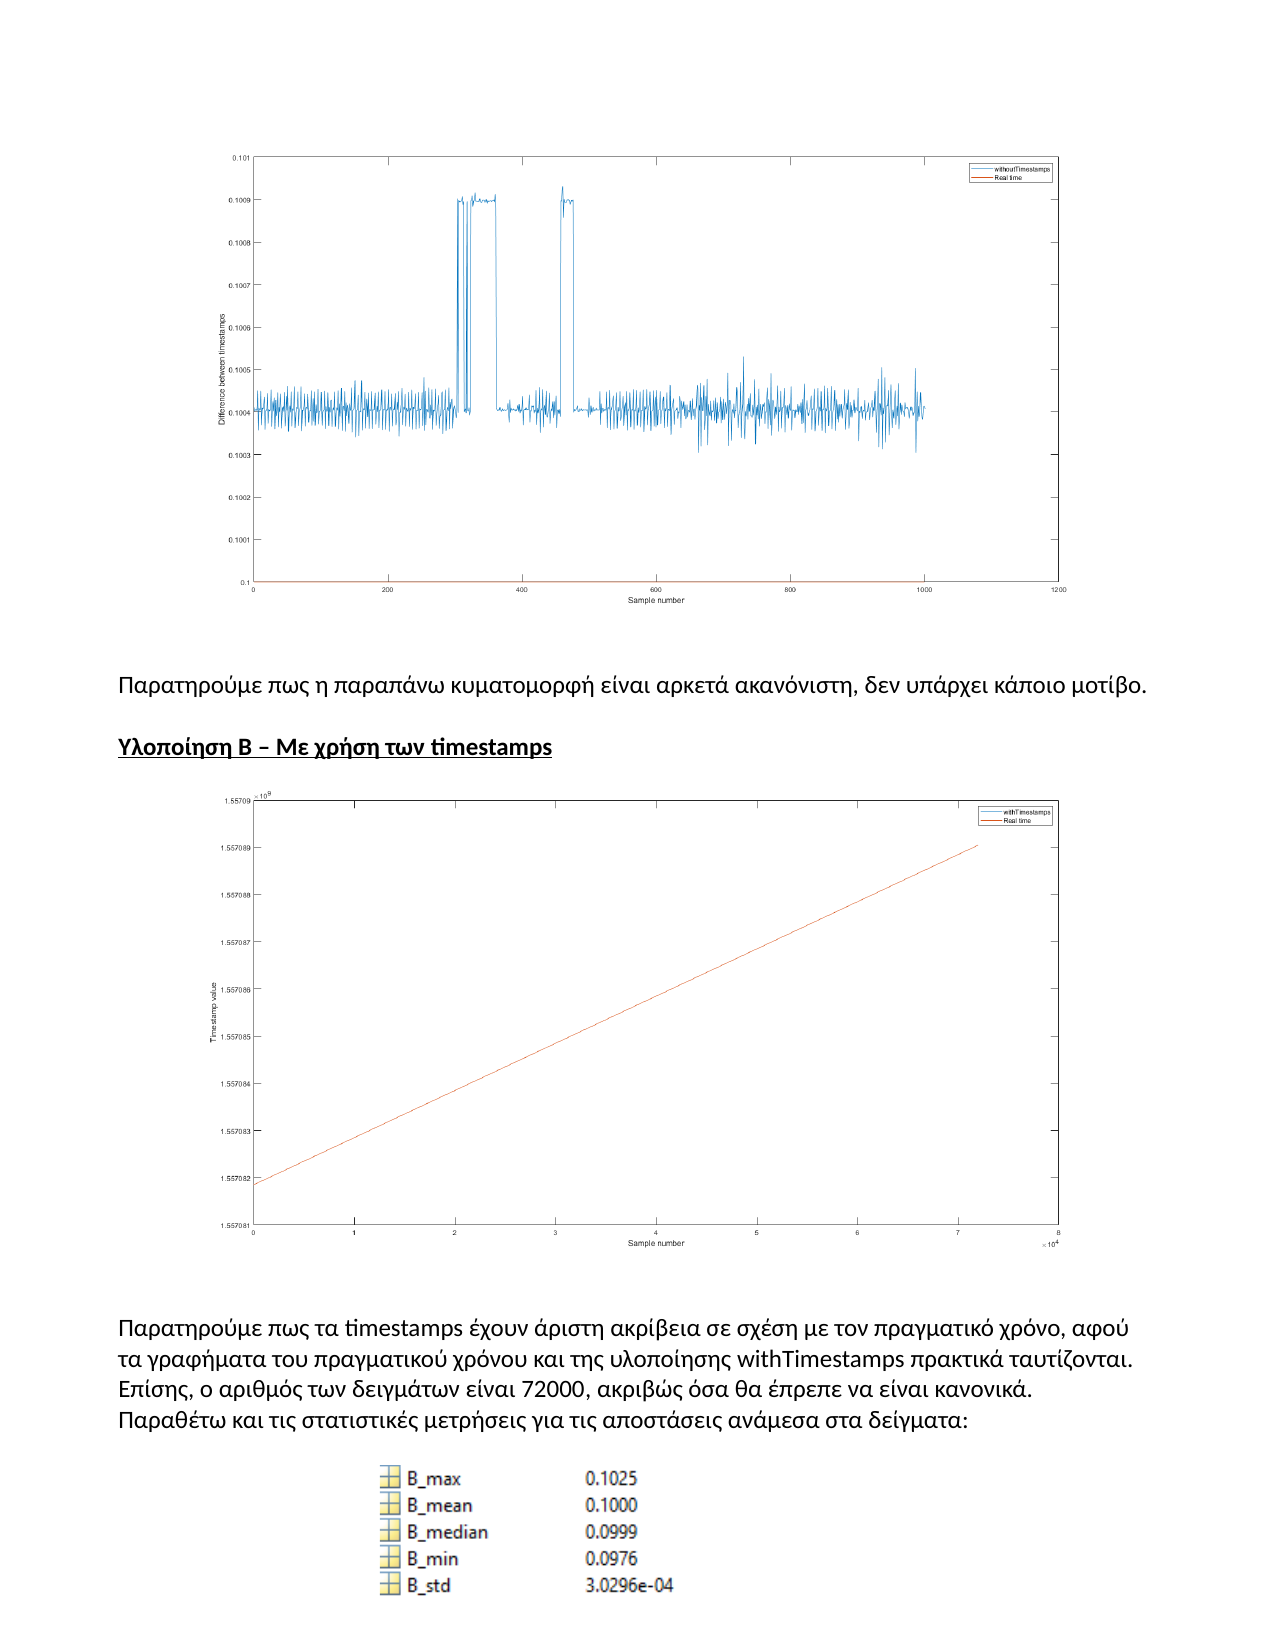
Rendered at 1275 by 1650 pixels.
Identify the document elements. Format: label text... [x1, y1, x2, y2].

text Παραθέτω και τις στατιστικές μετρήσεις για τις αποστάσεις ανάμεσα στα δείγματα: [118, 1404, 1157, 1435]
picture [118, 118, 1157, 639]
picture [118, 761, 1157, 1282]
text Παρατηρούμε πως τα timestamps έχουν άριστη ακρίβεια σε σχέση με τον πραγματικό χρόνο, αφού τα γραφήματα του πραγματικού χρόνου και της υλοποίησης withTimestamps πρακτικά ταυτίζονται. Επίσης, ο αριθμός των δειγμάτων είναι 72000, ακριβώς όσα θα έπρεπε να είναι κανονικά. [118, 1313, 1157, 1404]
text Παρατηρούμε πως η παραπάνω κυματομορφή είναι αρκετά ακανόνιστη, δεν υπάρχει κάποιο μοτίβο. [118, 669, 1157, 700]
picture [379, 1465, 896, 1597]
text Υλοποίηση Β – Με χρήση των timestamps [118, 731, 1157, 761]
